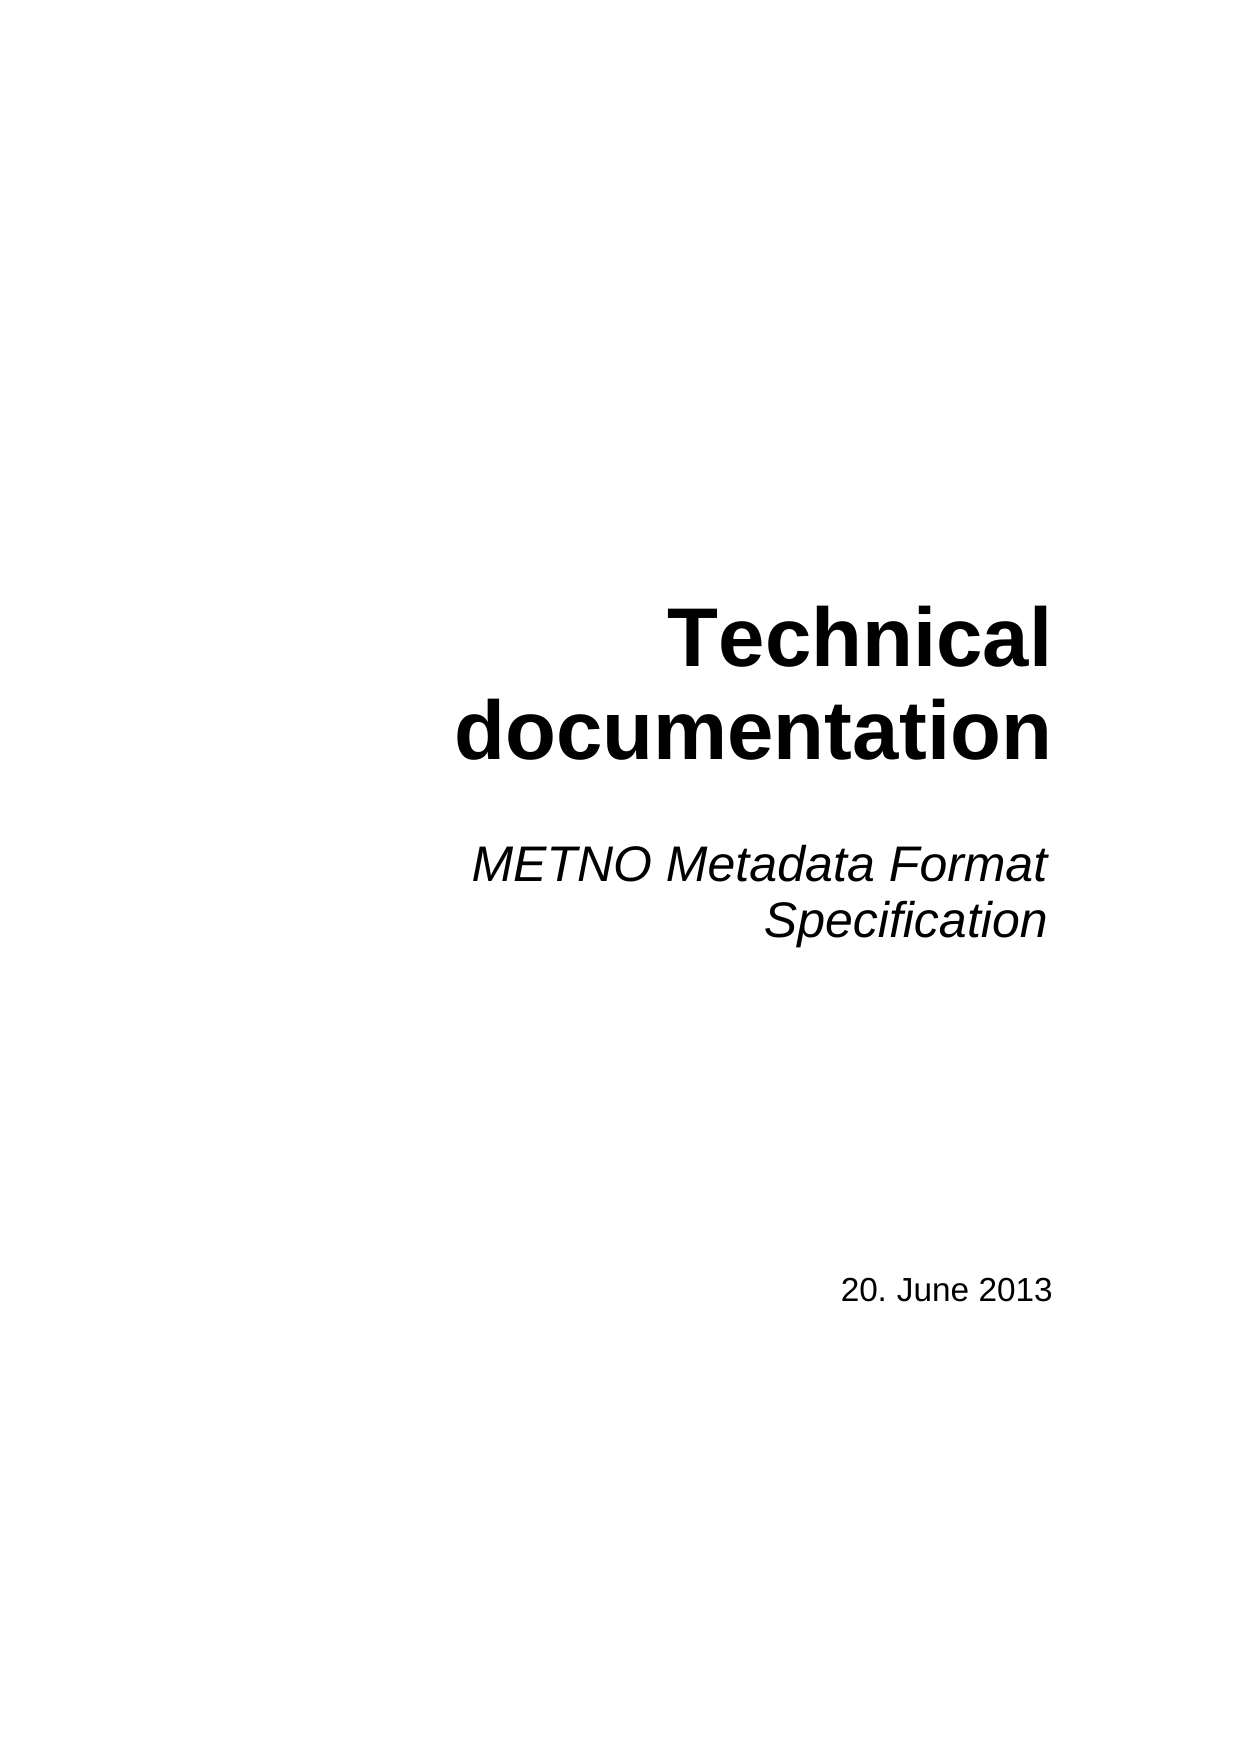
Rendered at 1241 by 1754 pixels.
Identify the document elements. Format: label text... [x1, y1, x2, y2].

subtitle METNO Metadata Format Specification [276, 836, 1052, 948]
text 20. June 2013 [188, 1271, 1052, 1308]
title Technical documentation [188, 591, 1052, 777]
